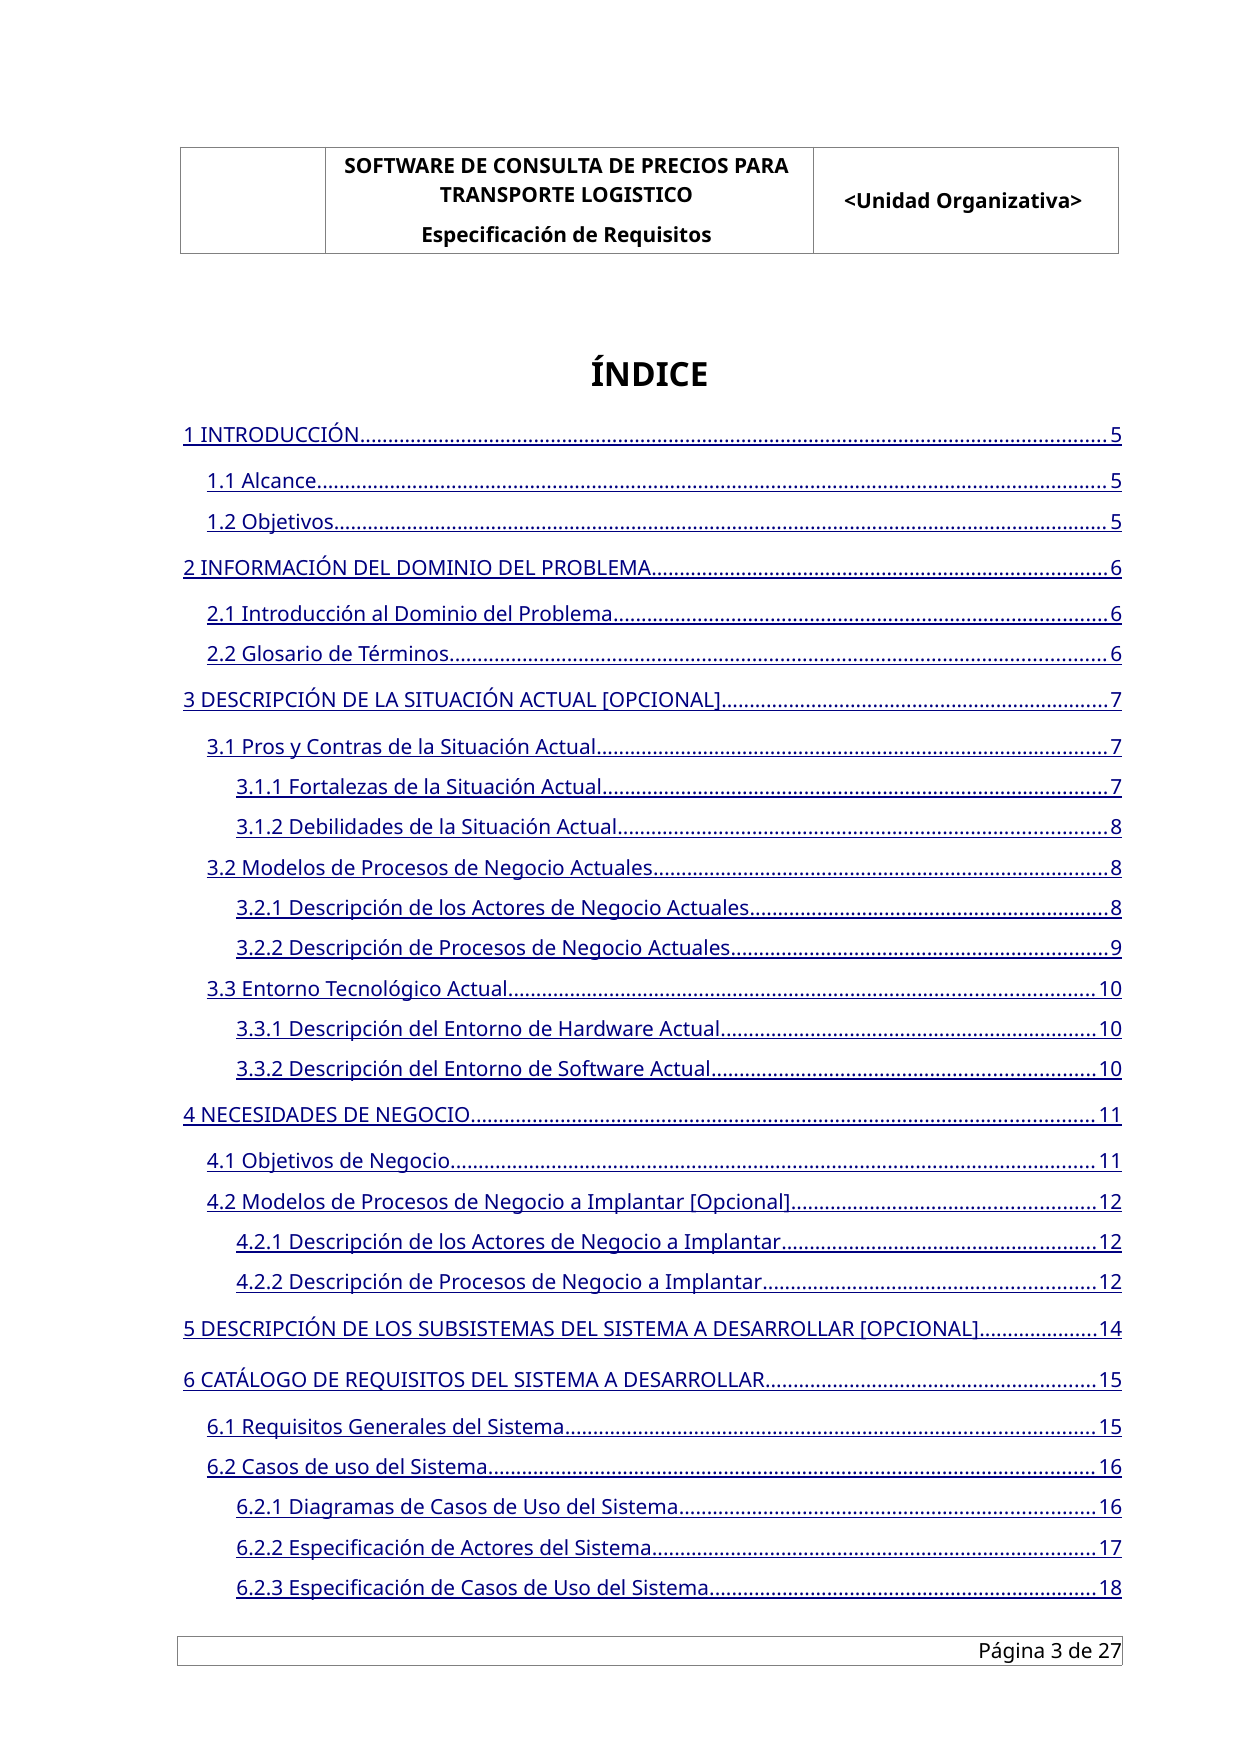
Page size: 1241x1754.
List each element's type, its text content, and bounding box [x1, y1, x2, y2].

text 6.2.3 Especificación de Casos de Uso del Sistema 18 [236, 1573, 1122, 1597]
text 4 NECESIDADES DE NEGOCIO 11 [183, 1100, 1122, 1124]
text 4.2 Modelos de Procesos de Negocio a Implantar [Opcional] 12 [207, 1187, 1122, 1211]
text 1.2 Objetivos 5 [207, 507, 1122, 531]
text 3.3.1 Descripción del Entorno de Hardware Actual 10 [236, 1014, 1122, 1038]
text 6.2.1 Diagramas de Casos de Uso del Sistema 16 [236, 1492, 1122, 1517]
text 6.2.2 Especificación de Actores del Sistema 17 [236, 1533, 1122, 1557]
text 4.2.2 Descripción de Procesos de Negocio a Implantar 12 [236, 1267, 1122, 1292]
subtitle ÍNDICE [177, 351, 1122, 396]
text 3.1.1 Fortalezas de la Situación Actual 7 [236, 772, 1122, 796]
text 3 DESCRIPCIÓN DE LA SITUACIÓN ACTUAL [OPCIONAL] 7 [183, 686, 1122, 710]
text 3.3.2 Descripción del Entorno de Software Actual 10 [236, 1054, 1122, 1078]
text 3.2.2 Descripción de Procesos de Negocio Actuales 9 [236, 933, 1122, 957]
text 6.2 Casos de uso del Sistema 16 [207, 1452, 1122, 1476]
text 3.3 Entorno Tecnológico Actual 10 [207, 974, 1122, 998]
text 4.1 Objetivos de Negocio 11 [207, 1147, 1122, 1171]
text 3.1.2 Debilidades de la Situación Actual 8 [236, 812, 1122, 837]
text 2.1 Introducción al Dominio del Problema 6 [207, 599, 1122, 623]
text 6.1 Requisitos Generales del Sistema 15 [207, 1412, 1122, 1436]
text 6 CATÁLOGO DE REQUISITOS DEL SISTEMA A DESARROLLAR 15 [183, 1366, 1122, 1390]
text 3.1 Pros y Contras de la Situación Actual 7 [207, 732, 1122, 756]
text 4.2.1 Descripción de los Actores de Negocio a Implantar 12 [236, 1227, 1122, 1251]
text 1 INTRODUCCIÓN 5 [183, 420, 1122, 444]
text 2.2 Glosario de Términos 6 [207, 639, 1122, 664]
text 5 DESCRIPCIÓN DE LOS SUBSISTEMAS DEL SISTEMA A DESARROLLAR [OPCIONAL] 14 [183, 1314, 1122, 1338]
text 2 INFORMACIÓN DEL DOMINIO DEL PROBLEMA 6 [183, 553, 1122, 577]
text 3.2.1 Descripción de los Actores de Negocio Actuales 8 [236, 893, 1122, 917]
text 3.2 Modelos de Procesos de Negocio Actuales 8 [207, 853, 1122, 877]
text 1.1 Alcance 5 [207, 467, 1122, 491]
